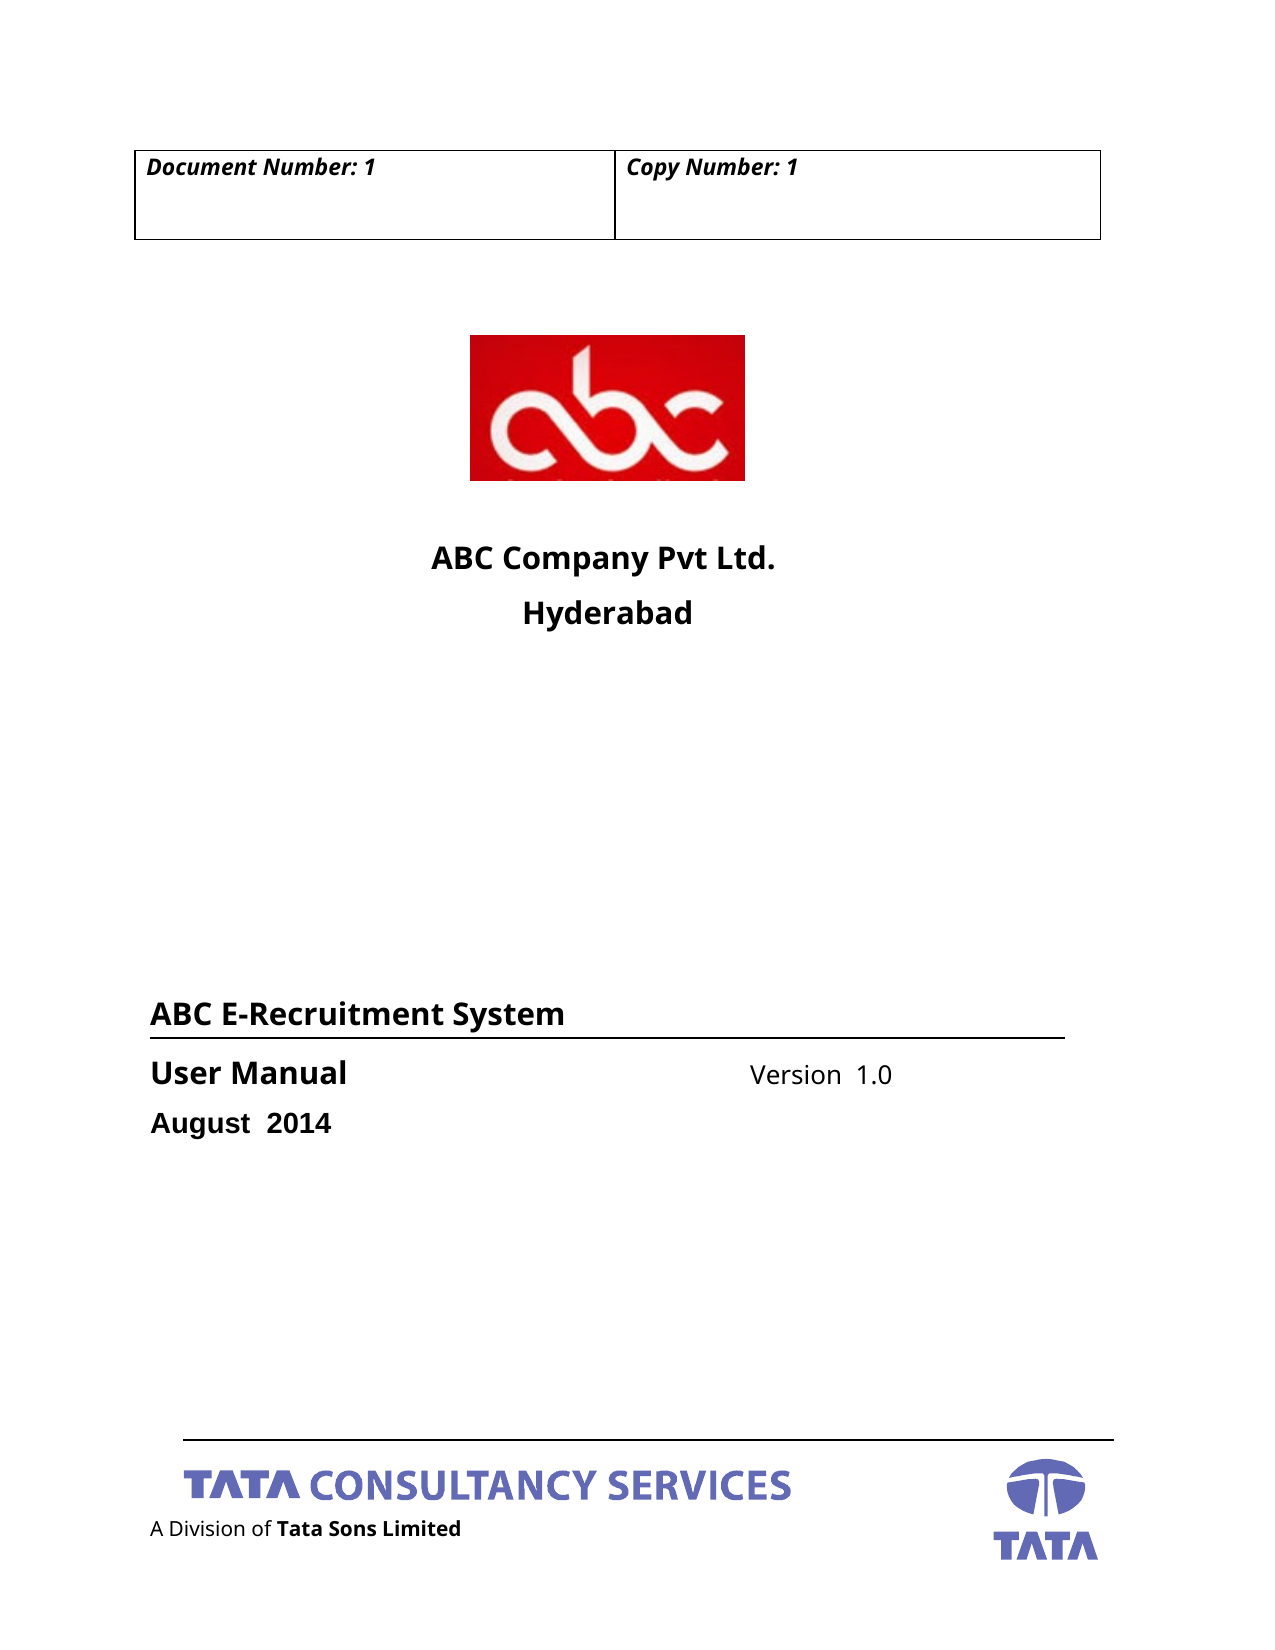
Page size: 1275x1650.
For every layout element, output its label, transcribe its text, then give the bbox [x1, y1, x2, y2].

text August 2014 [150, 1106, 1065, 1140]
text ABC E-Recruitment System [150, 992, 1065, 1037]
table_header Copy Number: 1 [616, 151, 1100, 238]
table_header Document Number: 1 [136, 151, 614, 238]
picture [470, 335, 745, 481]
text User Manual Version 1.0 [150, 1051, 1065, 1094]
text ABC Company Pvt Ltd. [150, 536, 1065, 578]
text Hyderabad [150, 591, 1065, 634]
